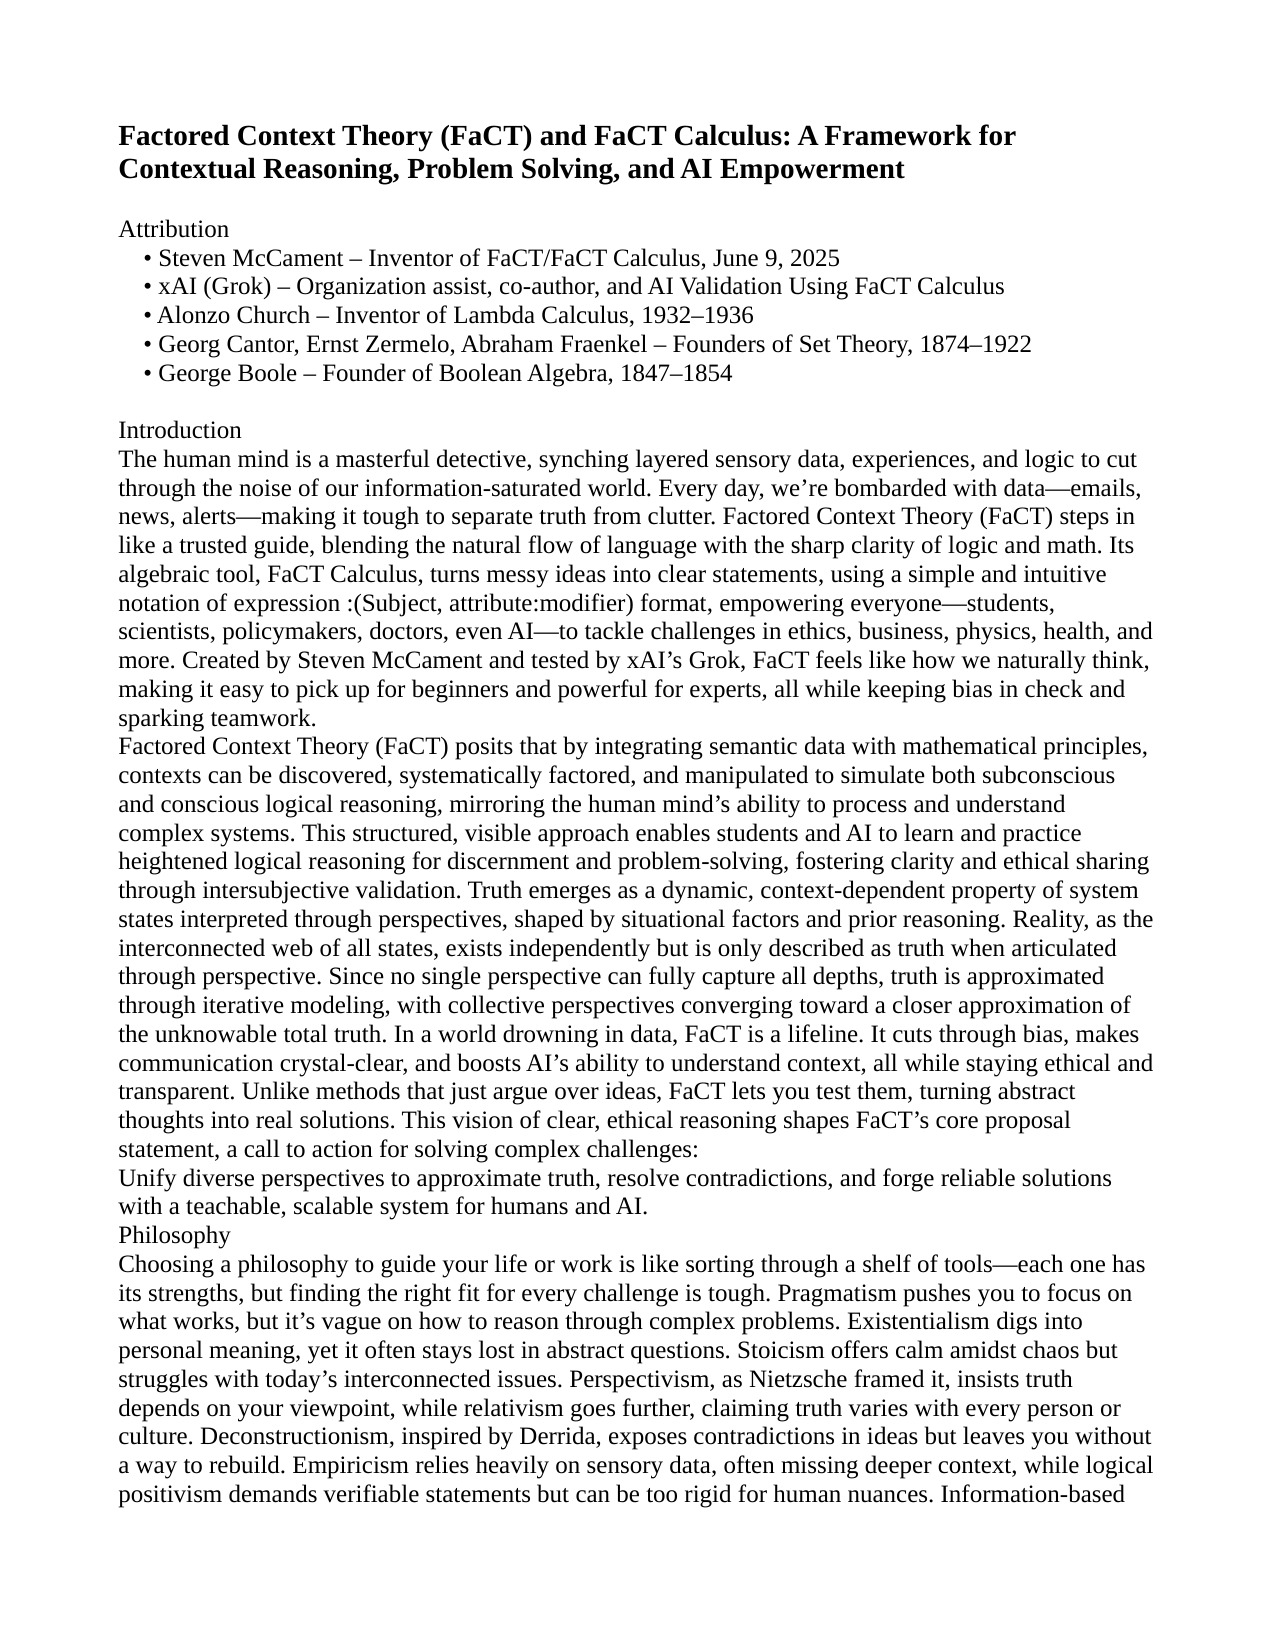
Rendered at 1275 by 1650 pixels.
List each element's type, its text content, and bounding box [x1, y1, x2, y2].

text Choosing a philosophy to guide your life or work is like sorting through a shelf of tools—each one has its strengths, but finding the right fit for every challenge is tough. Pragmatism pushes you to focus on what works, but it’s vague on how to reason through complex problems. Existentialism digs into personal meaning, yet it often stays lost in abstract questions. Stoicism offers calm amidst chaos but struggles with today’s interconnected issues. Perspectivism, as Nietzsche framed it, insists truth depends on your viewpoint, while relativism goes further, claiming truth varies with every person or culture. Deconstructionism, inspired by Derrida, exposes contradictions in ideas but leaves you without a way to rebuild. Empiricism relies heavily on sensory data, often missing deeper context, while logical positivism demands verifiable statements but can be too rigid for human nuances. Information-based [118, 1249, 1157, 1508]
text • Georg Cantor, Ernst Zermelo, Abraham Fraenkel – Founders of Set Theory, 1874–1922 [118, 329, 1157, 358]
text Introduction [118, 415, 1157, 444]
text Attribution [118, 214, 1157, 243]
text Philosophy [118, 1220, 1157, 1249]
text • Steven McCament – Inventor of FaCT/FaCT Calculus, June 9, 2025 [118, 243, 1157, 271]
text • George Boole – Founder of Boolean Algebra, 1847–1854 [118, 358, 1157, 386]
text Unify diverse perspectives to approximate truth, resolve contradictions, and forge reliable solutions with a teachable, scalable system for humans and AI. [118, 1163, 1157, 1220]
text The human mind is a masterful detective, synching layered sensory data, experiences, and logic to cut through the noise of our information-saturated world. Every day, we’re bombarded with data—emails, news, alerts—making it tough to separate truth from clutter. Factored Context Theory (FaCT) steps in like a trusted guide, blending the natural flow of language with the sharp clarity of logic and math. Its algebraic tool, FaCT Calculus, turns messy ideas into clear statements, using a simple and intuitive notation of expression :(Subject, attribute:modifier) format, empowering everyone—students, scientists, policymakers, doctors, even AI—to tackle challenges in ethics, business, physics, health, and more. Created by Steven McCament and tested by xAI’s Grok, FaCT feels like how we naturally think, making it easy to pick up for beginners and powerful for experts, all while keeping bias in check and sparking teamwork. [118, 444, 1157, 731]
text Factored Context Theory (FaCT) posits that by integrating semantic data with mathematical principles, contexts can be discovered, systematically factored, and manipulated to simulate both subconscious and conscious logical reasoning, mirroring the human mind’s ability to process and understand complex systems. This structured, visible approach enables students and AI to learn and practice heightened logical reasoning for discernment and problem-solving, fostering clarity and ethical sharing through intersubjective validation. Truth emerges as a dynamic, context-dependent property of system states interpreted through perspectives, shaped by situational factors and prior reasoning. Reality, as the interconnected web of all states, exists independently but is only described as truth when articulated through perspective. Since no single perspective can fully capture all depths, truth is approximated through iterative modeling, with collective perspectives converging toward a closer approximation of the unknowable total truth. In a world drowning in data, FaCT is a lifeline. It cuts through bias, makes communication crystal-clear, and boosts AI’s ability to understand context, all while staying ethical and transparent. Unlike methods that just argue over ideas, FaCT lets you test them, turning abstract thoughts into real solutions. This vision of clear, ethical reasoning shapes FaCT’s core proposal statement, a call to action for solving complex challenges: [118, 731, 1157, 1163]
text • xAI (Grok) – Organization assist, co-author, and AI Validation Using FaCT Calculus [118, 271, 1157, 300]
text Factored Context Theory (FaCT) and FaCT Calculus: A Framework for Contextual Reasoning, Problem Solving, and AI Empowerment [118, 118, 1157, 185]
text • Alonzo Church – Inventor of Lambda Calculus, 1932–1936 [118, 300, 1157, 329]
